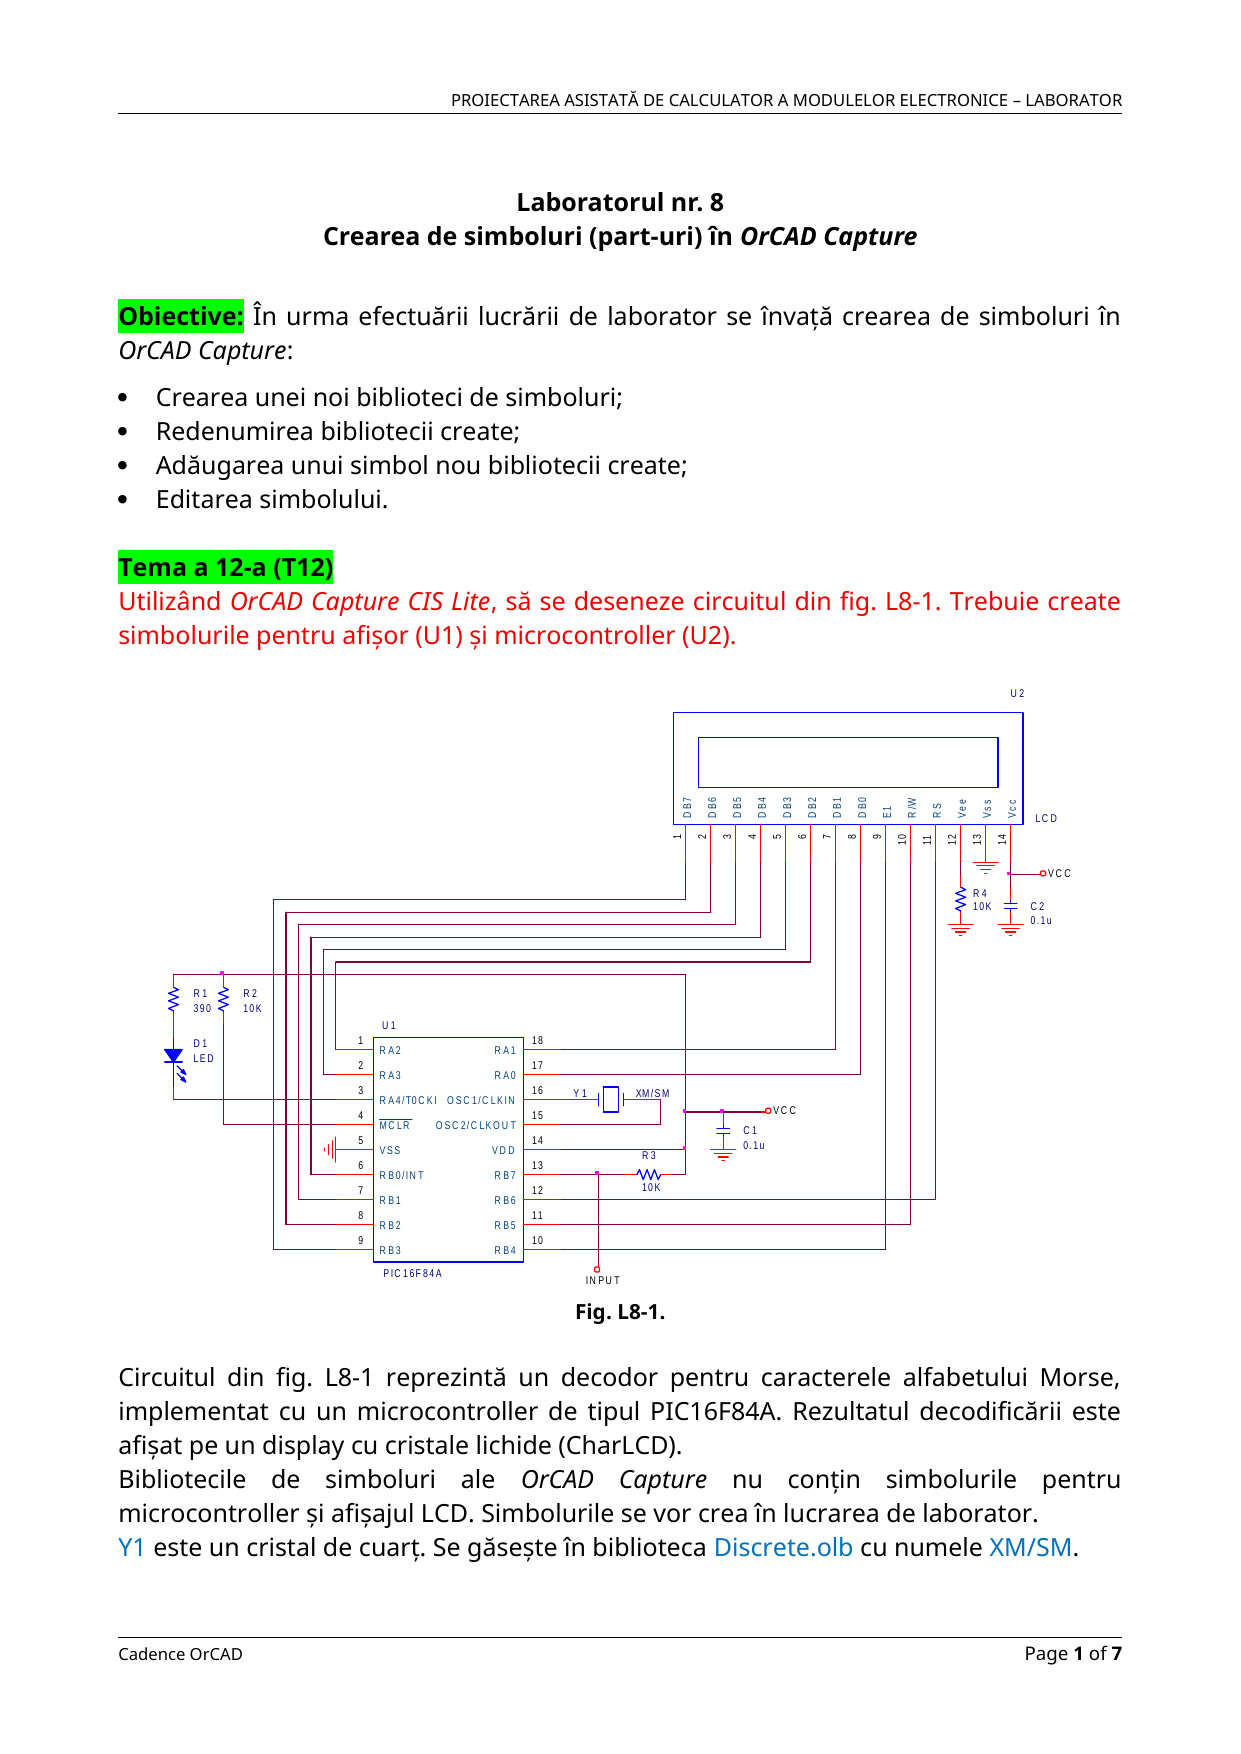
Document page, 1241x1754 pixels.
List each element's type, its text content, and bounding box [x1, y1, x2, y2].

text Y1 este un cristal de cuarţ. Se găseşte în biblioteca Discrete.olb cu numele XM/SM. [118, 1530, 1122, 1564]
text Tema a 12-a (T12) [118, 550, 1122, 584]
list Redenumirea bibliotecii create; [118, 413, 1122, 447]
text Obiective: În urma efectuării lucrării de laborator se învaţă crearea de simboluri în OrCAD Capture: [118, 299, 1122, 367]
list Crearea unei noi biblioteci de simboluri; [118, 379, 1122, 413]
subtitle Laboratorul nr. 8 Crearea de simboluri (part-uri) în OrCAD Capture [118, 185, 1122, 253]
text Fig. L8-1. [118, 1297, 1122, 1326]
text Circuitul din fig. L8-1 reprezintă un decodor pentru caracterele alfabetului Morse, implementat cu un microcontroller de tipul PIC16F84A. Rezultatul decodificării este afişat pe un display cu cristale lichide (CharLCD). [118, 1359, 1122, 1462]
text Bibliotecile de simboluri ale OrCAD Capture nu conţin simbolurile pentru microcontroller şi afişajul LCD. Simbolurile se vor crea în lucrarea de laborator. [118, 1462, 1122, 1530]
text Utilizând OrCAD Capture CIS Lite, să se deseneze circuitul din fig. L8-1. Trebuie create simbolurile pentru afişor (U1) şi microcontroller (U2). [118, 584, 1122, 652]
list Adăugarea unui simbol nou bibliotecii create; [118, 447, 1122, 482]
list Editarea simbolului. [118, 482, 1122, 516]
